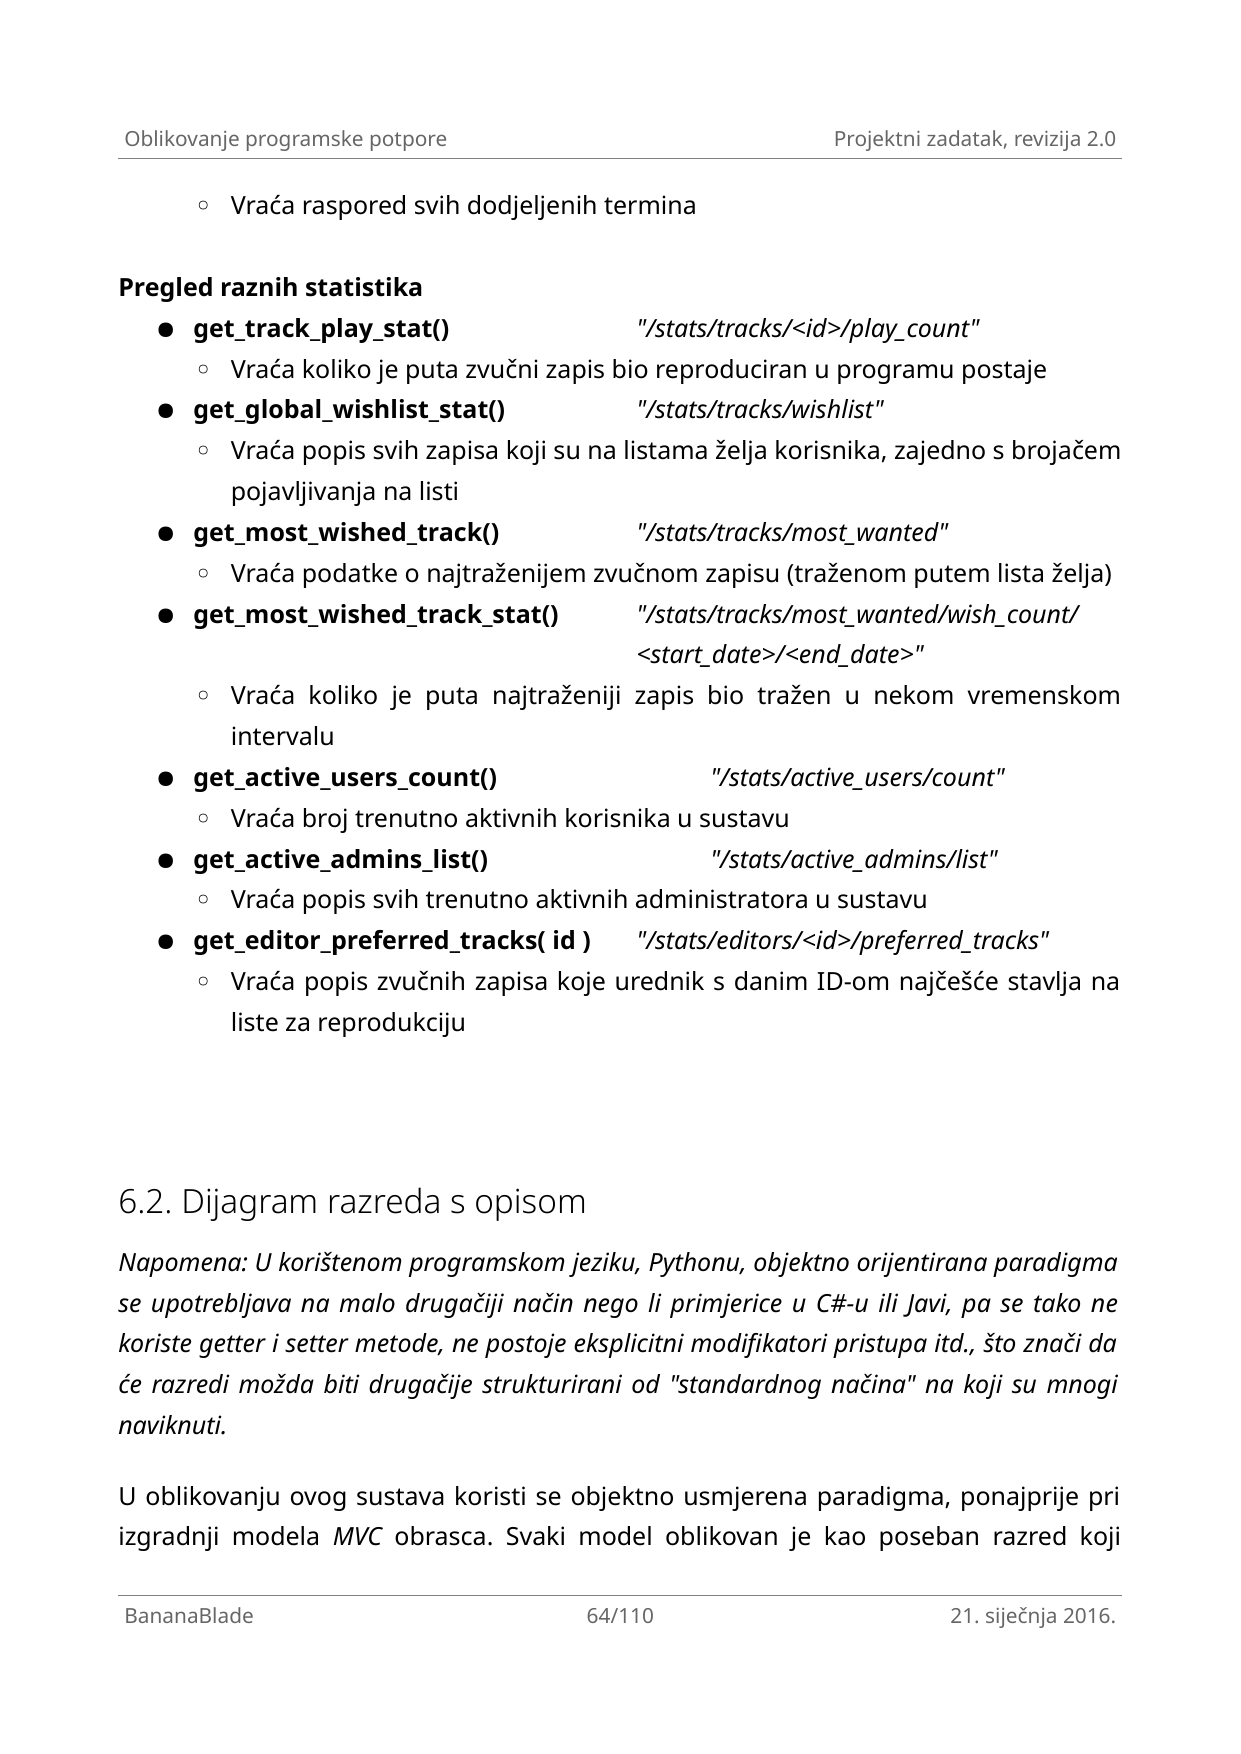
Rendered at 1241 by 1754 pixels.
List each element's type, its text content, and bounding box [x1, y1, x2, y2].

list get_most_wished_track_stat() "/stats/tracks/most_wanted/wish_count/ <start_date>/<end_date>" [156, 596, 1122, 671]
list get_active_users_count() "/stats/active_users/count" [156, 760, 1122, 794]
list Vraća popis zvučnih zapisa koje urednik s danim ID-om najčešće stavlja na liste za reprodukciju [193, 964, 1122, 1039]
list get_most_wished_track() "/stats/tracks/most_wanted" [156, 515, 1122, 549]
list get_active_admins_list() "/stats/active_admins/list" [156, 841, 1122, 875]
list Vraća broj trenutno aktivnih korisnika u sustavu [193, 801, 1122, 834]
list get_editor_preferred_tracks( id ) "/stats/editors/<id>/preferred_tracks" [156, 923, 1122, 957]
list get_track_play_stat() "/stats/tracks/<id>/play_count" [156, 311, 1122, 344]
text Pregled raznih statistika [118, 270, 1122, 304]
text Napomena: U korištenom programskom jeziku, Pythonu, objektno orijentirana paradigma se upotrebljava na malo drugačiji način nego li primjerice u C#-u ili Javi, pa se tako ne koriste getter i setter metode, ne postoje eksplicitni modifikatori pristupa itd., što znači da će razredi možda biti drugačije strukturirani od "standardnog načina" na koji su mnogi naviknuti. [118, 1244, 1122, 1442]
subtitle 6.2. Dijagram razreda s opisom [118, 1177, 1122, 1223]
list Vraća popis svih zapisa koji su na listama želja korisnika, zajedno s brojačem pojavljivanja na listi [193, 433, 1122, 508]
list Vraća podatke o najtraženijem zvučnom zapisu (traženom putem lista želja) [193, 556, 1122, 589]
list Vraća raspored svih dodjeljenih termina [193, 188, 1122, 222]
list Vraća koliko je puta najtraženiji zapis bio tražen u nekom vremenskom intervalu [193, 678, 1122, 753]
list Vraća popis svih trenutno aktivnih administratora u sustavu [193, 882, 1122, 916]
list get_global_wishlist_stat() "/stats/tracks/wishlist" [156, 392, 1122, 426]
text U oblikovanju ovog sustava koristi se objektno usmjerena paradigma, ponajprije pri izgradnji modela MVC obrasca. Svaki model oblikovan je kao poseban razred koji [118, 1478, 1122, 1553]
list Vraća koliko je puta zvučni zapis bio reproduciran u programu postaje [193, 351, 1122, 385]
